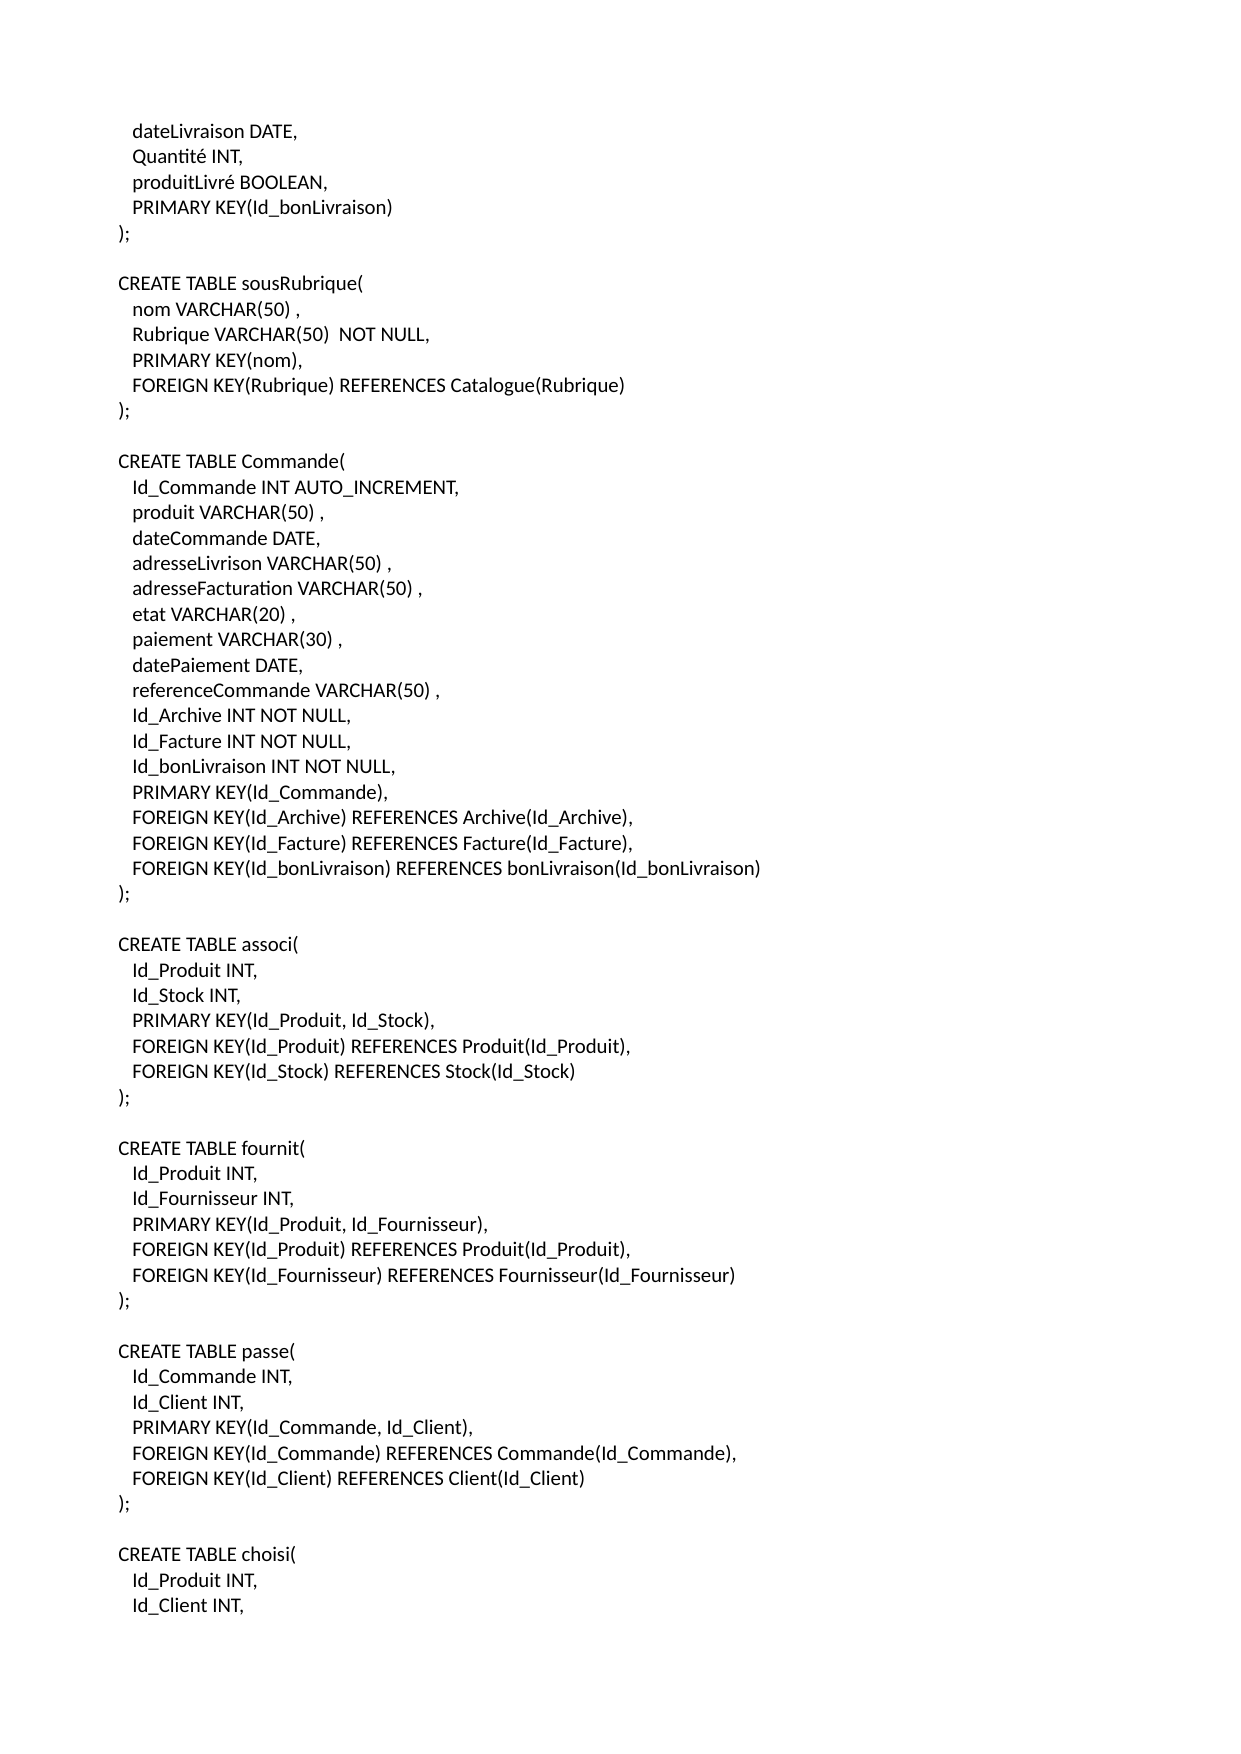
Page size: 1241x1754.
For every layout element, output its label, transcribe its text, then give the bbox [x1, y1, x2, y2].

text Rubrique VARCHAR(50) NOT NULL, [118, 321, 1122, 347]
text CREATE TABLE sousRubrique( [118, 271, 1122, 296]
text ); [118, 1084, 1122, 1109]
text ); [118, 881, 1122, 906]
text Id_Produit INT, [118, 1567, 1122, 1592]
text ); [118, 1287, 1122, 1313]
text FOREIGN KEY(Id_Archive) REFERENCES Archive(Id_Archive), [118, 804, 1122, 830]
text Id_Produit INT, [118, 957, 1122, 982]
text FOREIGN KEY(Id_Produit) REFERENCES Produit(Id_Produit), [118, 1236, 1122, 1262]
text PRIMARY KEY(nom), [118, 347, 1122, 372]
text FOREIGN KEY(Id_Stock) REFERENCES Stock(Id_Stock) [118, 1058, 1122, 1084]
text datePaiement DATE, [118, 652, 1122, 677]
text dateCommande DATE, [118, 525, 1122, 550]
text ); [118, 398, 1122, 423]
text Quantité INT, [118, 143, 1122, 169]
text Id_Facture INT NOT NULL, [118, 728, 1122, 753]
text Id_Commande INT, [118, 1363, 1122, 1389]
text dateLivraison DATE, [118, 118, 1122, 143]
text FOREIGN KEY(Id_Client) REFERENCES Client(Id_Client) [118, 1465, 1122, 1491]
text FOREIGN KEY(Id_bonLivraison) REFERENCES bonLivraison(Id_bonLivraison) [118, 855, 1122, 881]
text Id_Commande INT AUTO_INCREMENT, [118, 474, 1122, 499]
text etat VARCHAR(20) , [118, 601, 1122, 626]
text FOREIGN KEY(Id_Fournisseur) REFERENCES Fournisseur(Id_Fournisseur) [118, 1262, 1122, 1287]
text Id_bonLivraison INT NOT NULL, [118, 753, 1122, 779]
text produit VARCHAR(50) , [118, 499, 1122, 525]
text PRIMARY KEY(Id_bonLivraison) [118, 194, 1122, 220]
text PRIMARY KEY(Id_Commande, Id_Client), [118, 1414, 1122, 1440]
text nom VARCHAR(50) , [118, 296, 1122, 321]
text CREATE TABLE Commande( [118, 448, 1122, 474]
text paiement VARCHAR(30) , [118, 626, 1122, 652]
text FOREIGN KEY(Id_Produit) REFERENCES Produit(Id_Produit), [118, 1033, 1122, 1058]
text FOREIGN KEY(Id_Commande) REFERENCES Commande(Id_Commande), [118, 1440, 1122, 1465]
text Id_Client INT, [118, 1389, 1122, 1414]
text CREATE TABLE passe( [118, 1338, 1122, 1363]
text ); [118, 1491, 1122, 1516]
text PRIMARY KEY(Id_Produit, Id_Stock), [118, 1008, 1122, 1033]
text PRIMARY KEY(Id_Produit, Id_Fournisseur), [118, 1211, 1122, 1236]
text adresseLivrison VARCHAR(50) , [118, 550, 1122, 576]
text adresseFacturation VARCHAR(50) , [118, 576, 1122, 601]
text CREATE TABLE choisi( [118, 1541, 1122, 1567]
text Id_Client INT, [118, 1592, 1122, 1618]
text ); [118, 220, 1122, 245]
text Id_Fournisseur INT, [118, 1186, 1122, 1211]
text FOREIGN KEY(Rubrique) REFERENCES Catalogue(Rubrique) [118, 372, 1122, 398]
text FOREIGN KEY(Id_Facture) REFERENCES Facture(Id_Facture), [118, 830, 1122, 855]
text CREATE TABLE fournit( [118, 1135, 1122, 1160]
text Id_Archive INT NOT NULL, [118, 703, 1122, 728]
text CREATE TABLE associ( [118, 931, 1122, 957]
text Id_Produit INT, [118, 1160, 1122, 1186]
text produitLivré BOOLEAN, [118, 169, 1122, 194]
text Id_Stock INT, [118, 982, 1122, 1008]
text referenceCommande VARCHAR(50) , [118, 677, 1122, 703]
text PRIMARY KEY(Id_Commande), [118, 779, 1122, 804]
